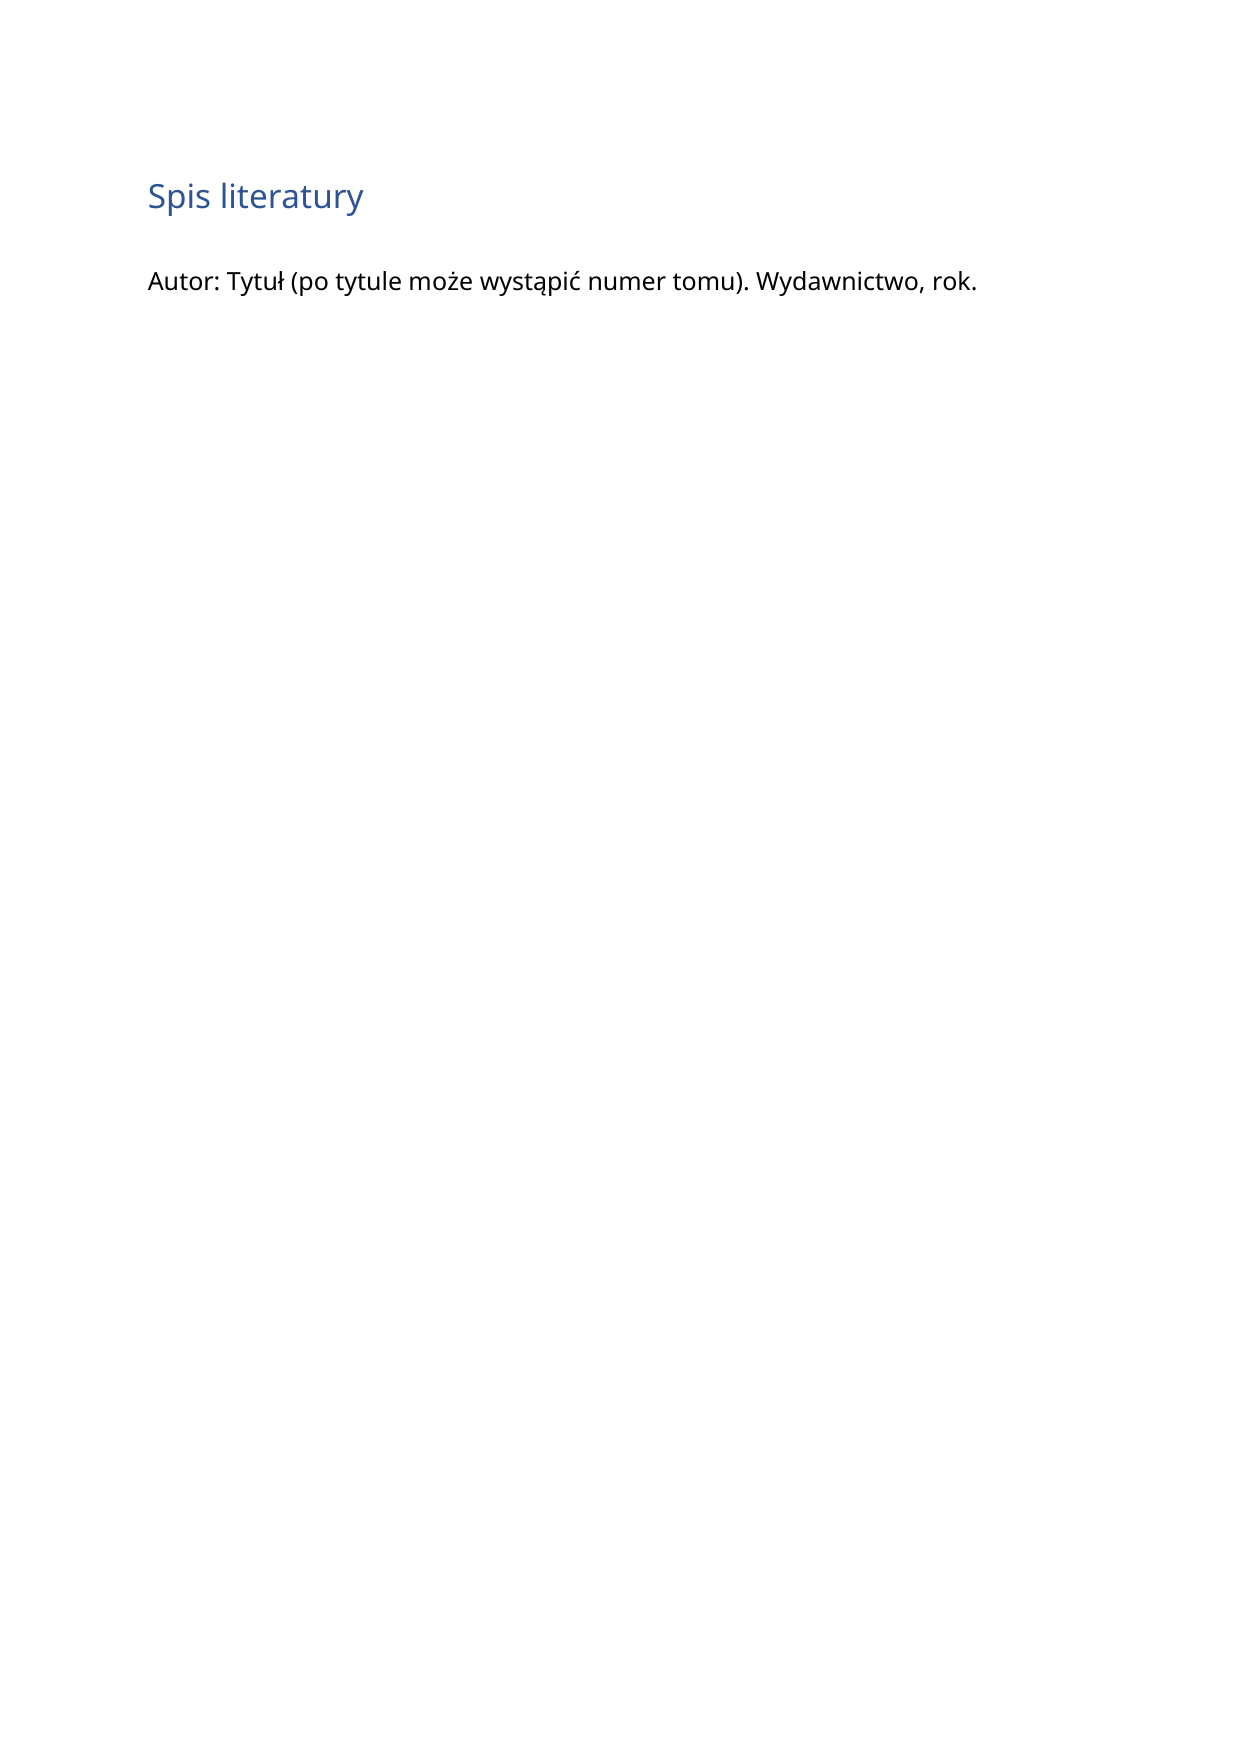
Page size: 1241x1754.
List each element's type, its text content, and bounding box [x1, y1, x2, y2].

text Autor: Tytuł (po tytule może wystąpić numer tomu). Wydawnictwo, rok. [148, 264, 1093, 298]
subtitle Spis literatury [148, 173, 1093, 218]
